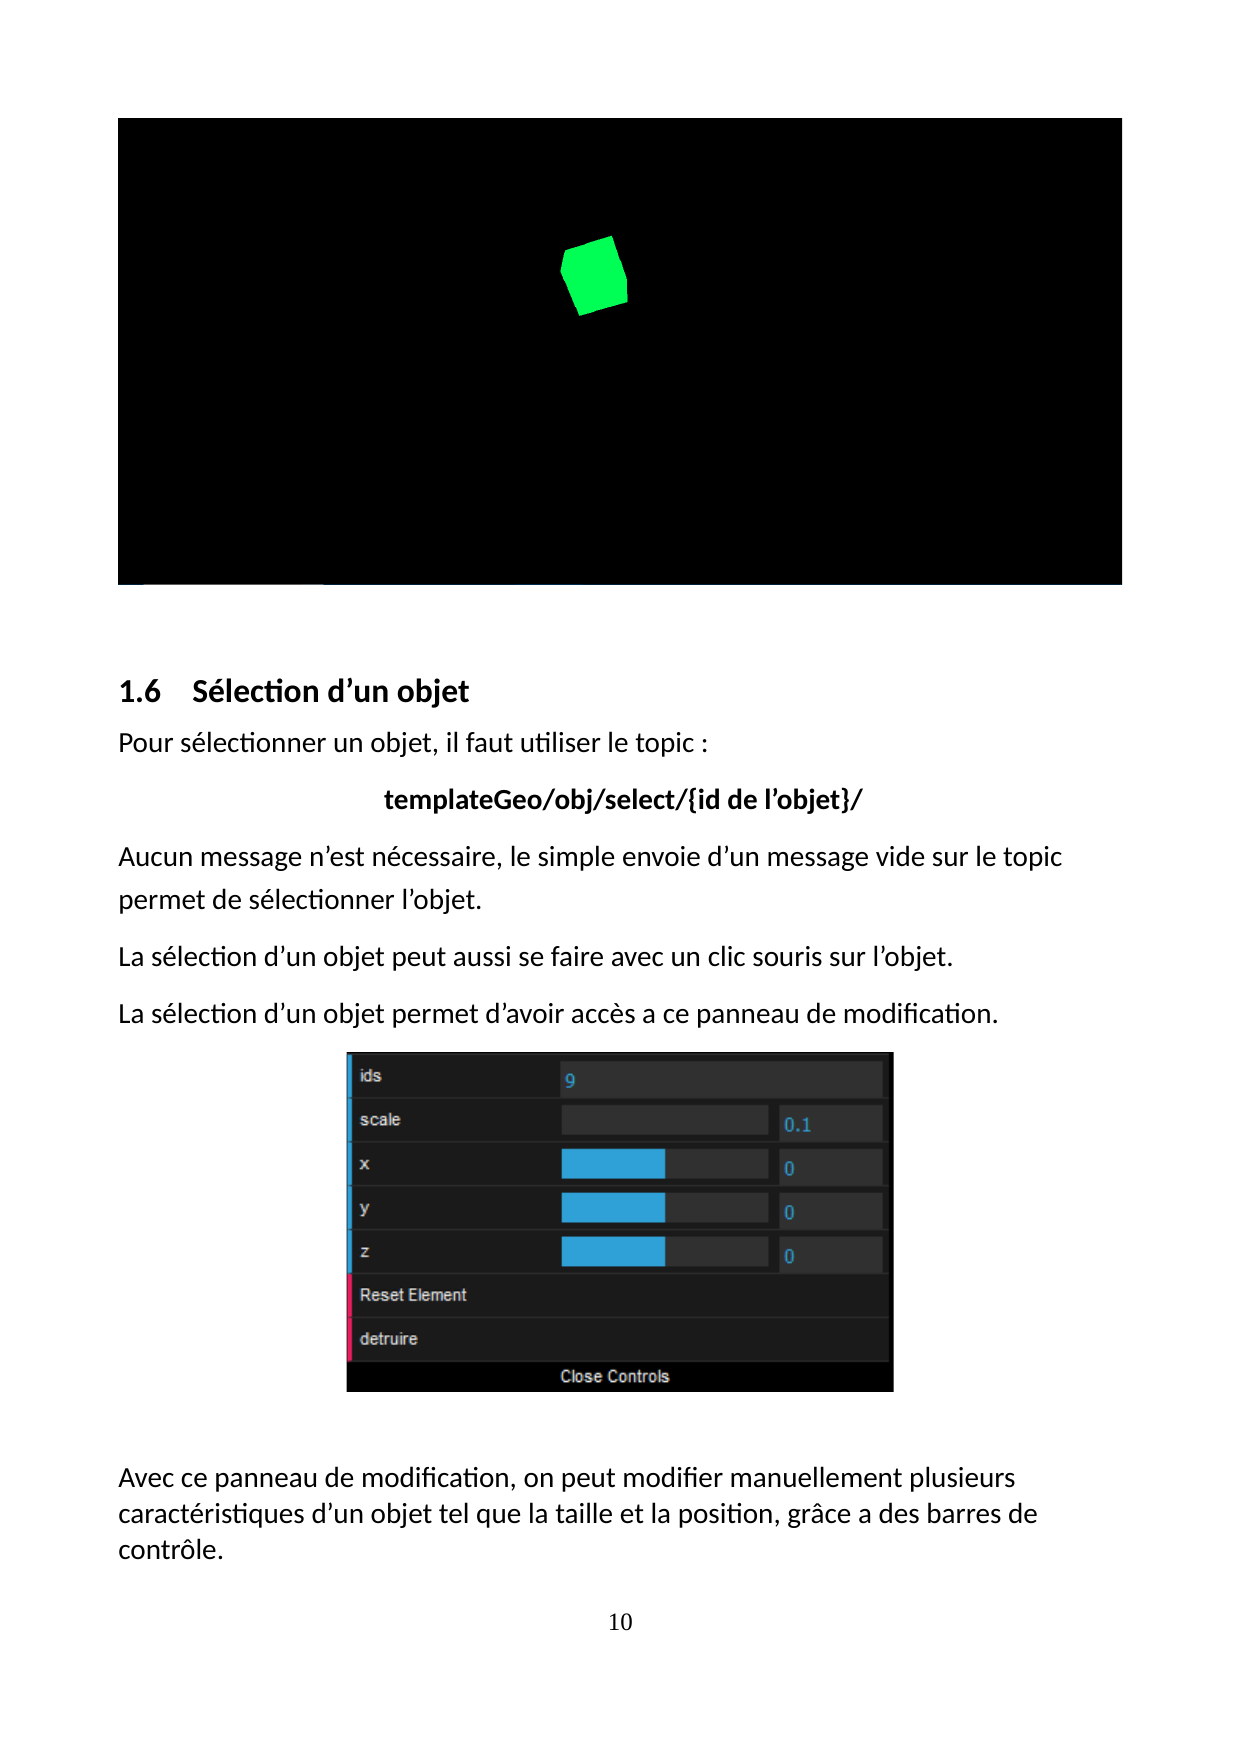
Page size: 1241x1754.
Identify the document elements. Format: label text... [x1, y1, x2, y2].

text Avec ce panneau de modification, on peut modifier manuellement plusieurs caractéristiques d’un objet tel que la taille et la position, grâce a des barres de contrôle. [118, 1459, 1122, 1566]
text Pour sélectionner un objet, il faut utiliser le topic : [118, 724, 1122, 759]
text La sélection d’un objet peut aussi se faire avec un clic souris sur l’objet. [118, 938, 1122, 974]
text Aucun message n’est nécessaire, le simple envoie d’un message vide sur le topic permet de sélectionner l’objet. [118, 838, 1122, 917]
text templateGeo/obj/select/{id de l’objet}/ [118, 781, 1122, 817]
subtitle Sélection d’un objet [118, 670, 1122, 711]
picture [118, 118, 1123, 585]
picture [346, 1052, 894, 1392]
text La sélection d’un objet permet d’avoir accès a ce panneau de modification. [118, 996, 1122, 1031]
